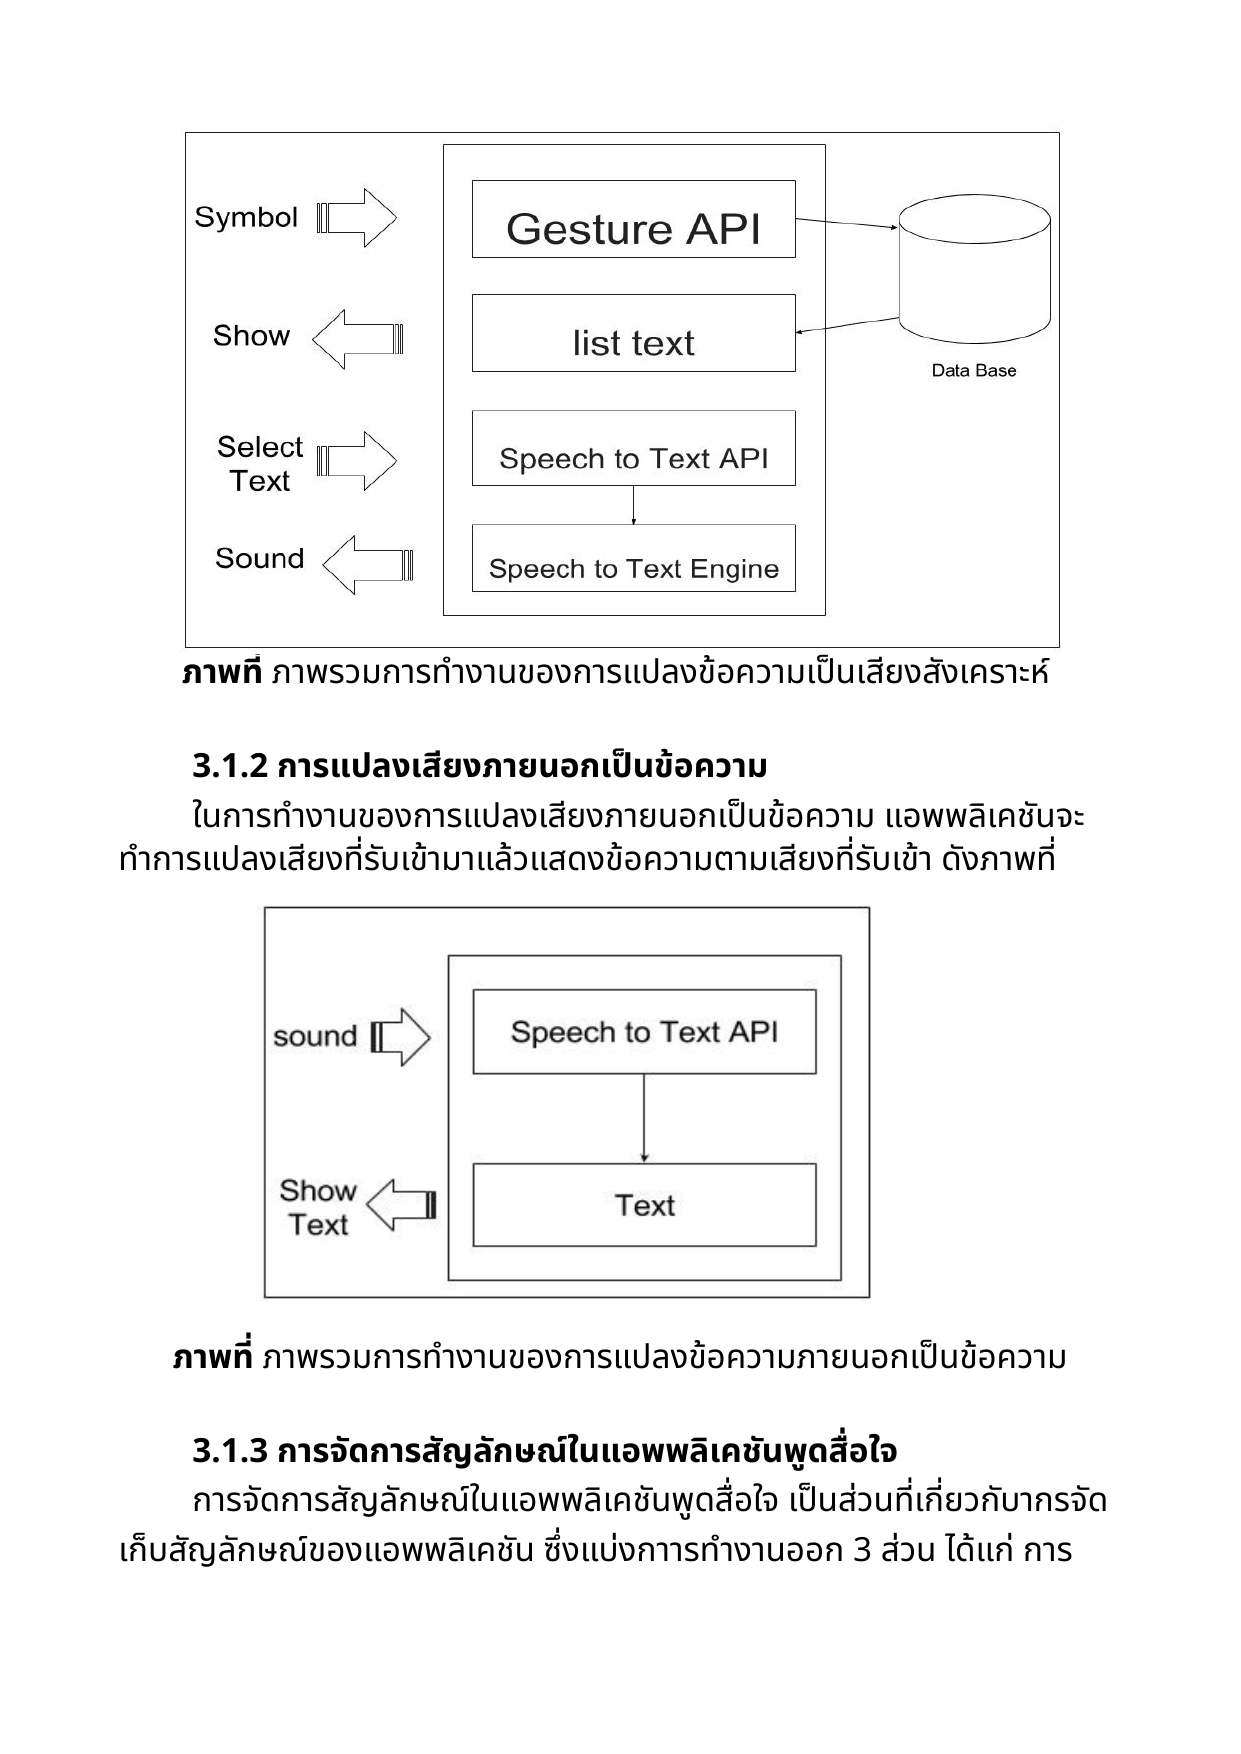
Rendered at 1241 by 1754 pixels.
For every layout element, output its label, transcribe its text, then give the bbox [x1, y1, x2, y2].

picture [172, 118, 1068, 654]
picture [256, 893, 879, 1314]
text 3.1.3 การจัดการสัญลักษณ์ในแอพพลิเคชันพูดสื่อใจ การจัดการสัญลักษณ์ในแอพพลิเคชันพูดสื่อใจ เป็นส่วนที่เกี่ยวกับากรจัดเก็บสัญลักษณ์ของแอพพลิเคชัน ซึ่งแบ่งกาารทำงานออก 3 ส่วน ได้แก่ การ [118, 1427, 1122, 1574]
text ในการทำงานของการแปลงเสียงภายนอกเป็นข้อความ แอพพลิเคชันจะทำการแปลงเสียงที่รับเข้ามาแล้วแสดงข้อความตามเสียงที่รับเข้า ดังภาพที่ [118, 791, 1122, 884]
text ภาพที่ ภาพรวมการทำงานของการแปลงข้อความเป็นเสียงสังเคราะห์ [118, 118, 1122, 697]
text 3.1.2 การแปลงเสียงภายนอกเป็นข้อความ [118, 742, 1122, 791]
text ภาพที่ ภาพรวมการทำงานของการแปลงข้อความภายนอกเป็นข้อความ [118, 1338, 1122, 1382]
